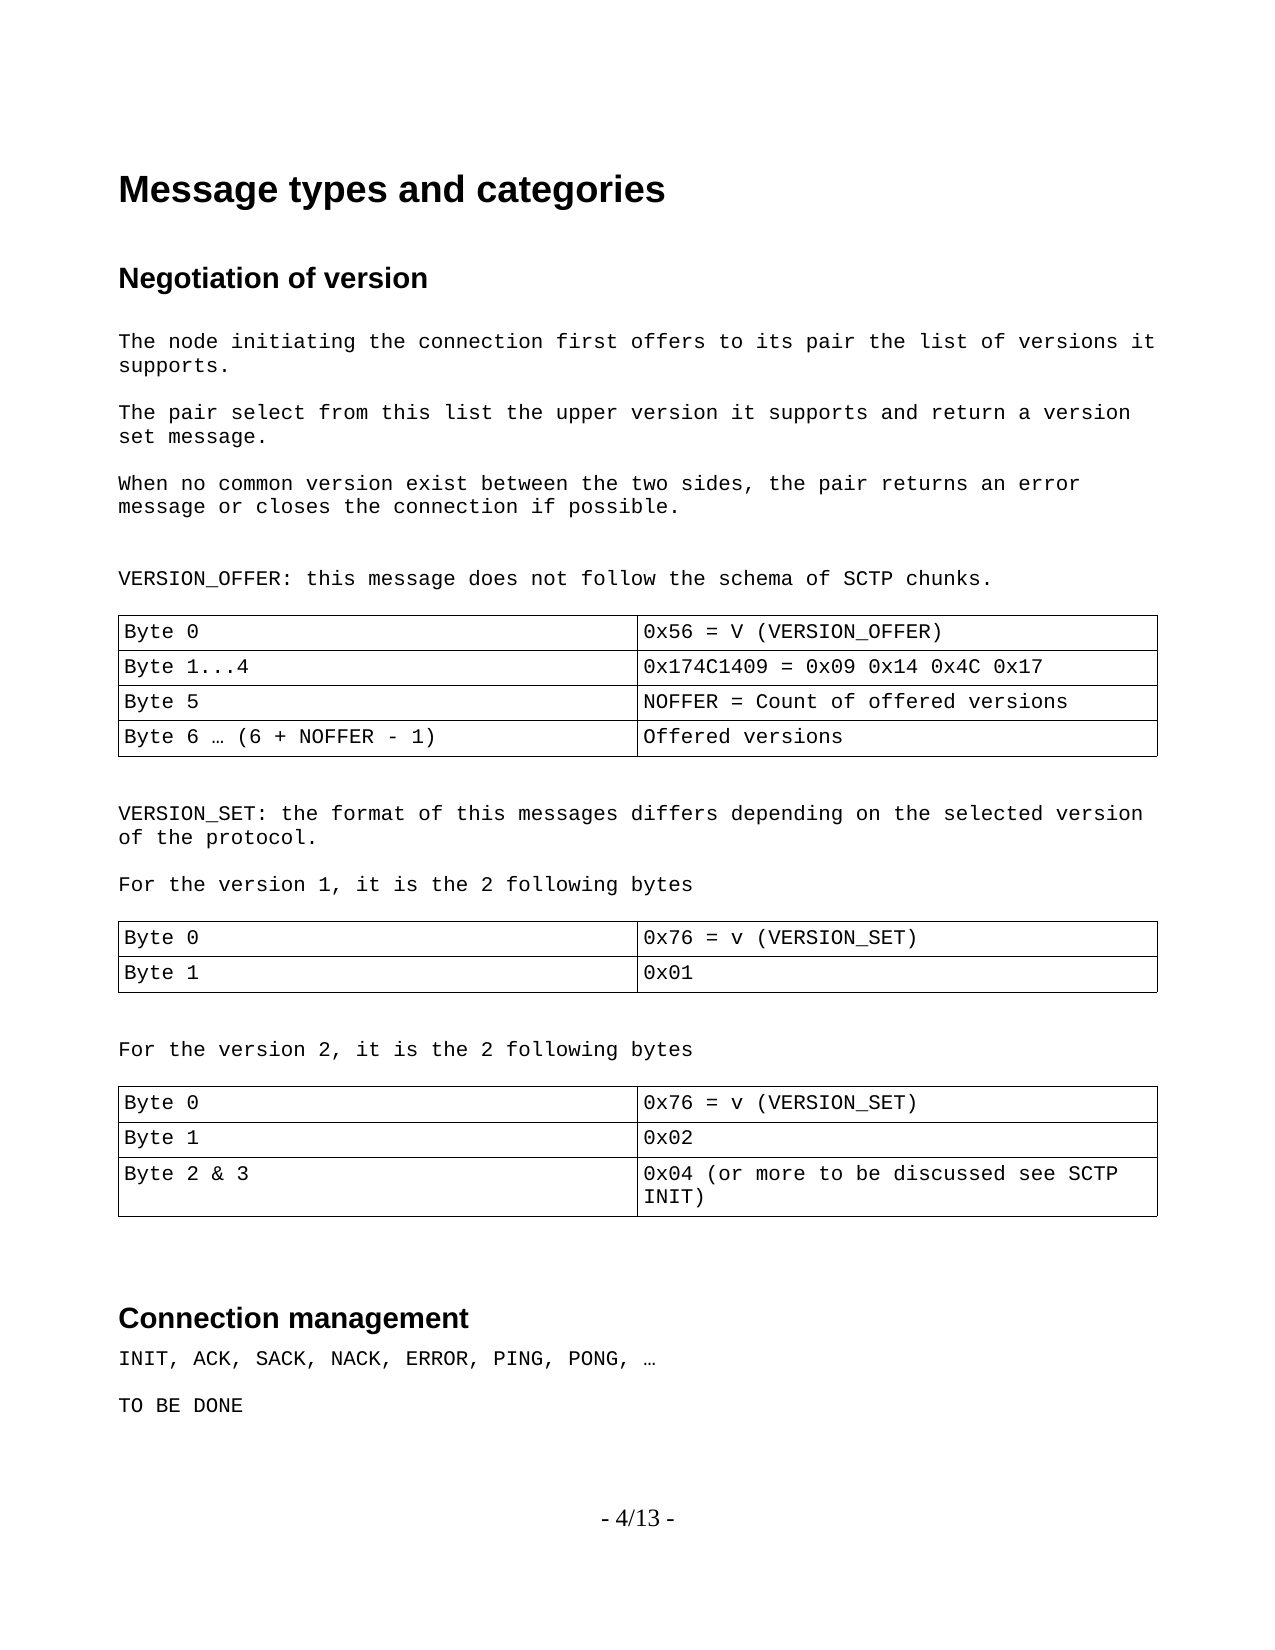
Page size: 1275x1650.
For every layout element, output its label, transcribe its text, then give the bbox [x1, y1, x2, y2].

text The node initiating the connection first offers to its pair the list of versions it supports. [118, 331, 1157, 378]
table_cell Byte 1...4 [119, 651, 637, 685]
table_cell 0x04 (or more to be discussed see SCTP INIT) [638, 1158, 1157, 1216]
table_cell Byte 6 … (6 + NOFFER - 1) [119, 721, 637, 756]
table_cell Byte 1 [119, 957, 637, 992]
subtitle Connection management [118, 1301, 1157, 1335]
text The pair select from this list the upper version it supports and return a version set message. [118, 402, 1157, 449]
table_header Byte 0 [119, 616, 637, 650]
table_header Byte 0 [119, 922, 637, 956]
text INIT, ACK, SACK, NACK, ERROR, PING, PONG, … [118, 1347, 1157, 1371]
table_cell NOFFER = Count of offered versions [638, 686, 1157, 720]
table_cell Offered versions [638, 721, 1157, 756]
text VERSION_OFFER: this message does not follow the schema of SCTP chunks. [118, 567, 1157, 591]
table_cell Byte 2 & 3 [119, 1158, 637, 1216]
table_cell Byte 1 [119, 1123, 637, 1157]
table_cell 0x174C1409 = 0x09 0x14 0x4C 0x17 [638, 651, 1157, 685]
subtitle Negotiation of version [118, 261, 1157, 295]
subtitle Message types and categories [118, 167, 1157, 210]
table_header 0x56 = V (VERSION_OFFER) [638, 616, 1157, 650]
text TO BE DONE [118, 1395, 1157, 1418]
table_header 0x76 = v (VERSION_SET) [638, 922, 1157, 956]
table_cell Byte 5 [119, 686, 637, 720]
text When no common version exist between the two sides, the pair returns an error message or closes the connection if possible. [118, 473, 1157, 520]
text For the version 2, it is the 2 following bytes [118, 1039, 1157, 1063]
text For the version 1, it is the 2 following bytes [118, 874, 1157, 898]
table_cell 0x01 [638, 957, 1157, 992]
table_header Byte 0 [119, 1087, 637, 1122]
table_cell 0x02 [638, 1123, 1157, 1157]
text VERSION_SET: the format of this messages differs depending on the selected version of the protocol. [118, 803, 1157, 850]
table_header 0x76 = v (VERSION_SET) [638, 1087, 1157, 1122]
